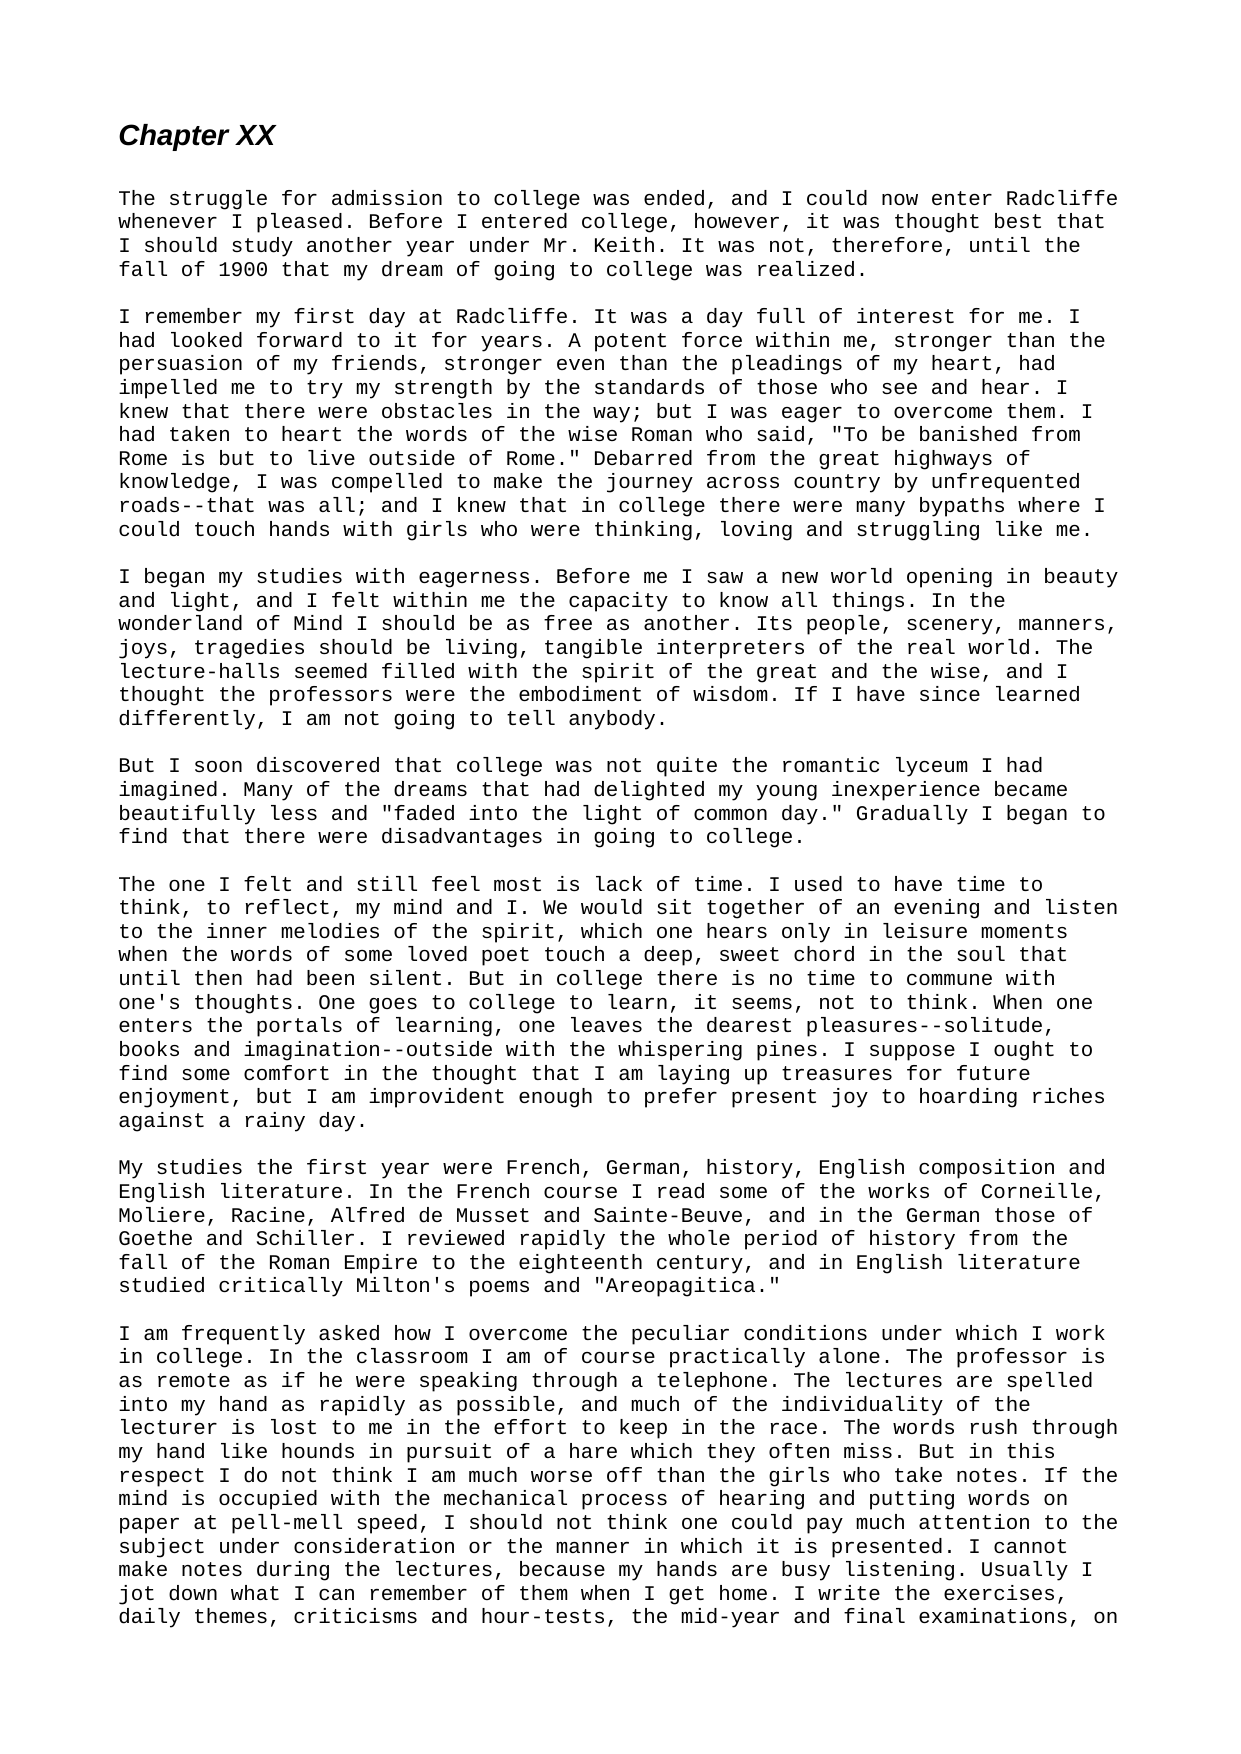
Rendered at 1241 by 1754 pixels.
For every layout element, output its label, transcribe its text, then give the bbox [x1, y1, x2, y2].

text The struggle for admission to college was ended, and I could now enter Radcliffe whenever I pleased. Before I entered college, however, it was thought best that I should study another year under Mr. Keith. It was not, therefore, until the fall of 1900 that my dream of going to college was realized. [118, 188, 1122, 282]
text The one I felt and still feel most is lack of time. I used to have time to think, to reflect, my mind and I. We would sit together of an evening and listen to the inner melodies of the spirit, which one hears only in leisure moments when the words of some loved poet touch a deep, sweet chord in the soul that until then had been silent. But in college there is no time to commune with one's thoughts. One goes to college to learn, it seems, not to think. When one enters the portals of learning, one leaves the dearest pleasures--solitude, books and imagination--outside with the whispering pines. I suppose I ought to find some comfort in the thought that I am laying up treasures for future enjoyment, but I am improvident enough to prefer present joy to hoarding riches against a rainy day. [118, 873, 1122, 1134]
text My studies the first year were French, German, history, English composition and English literature. In the French course I read some of the works of Corneille, Moliere, Racine, Alfred de Musset and Sainte-Beuve, and in the German those of Goethe and Schiller. I reviewed rapidly the whole period of history from the fall of the Roman Empire to the eighteenth century, and in English literature studied critically Milton's poems and "Areopagitica." [118, 1157, 1122, 1299]
text I began my studies with eagerness. Before me I saw a new world opening in beauty and light, and I felt within me the capacity to know all things. In the wonderland of Mind I should be as free as another. Its people, scenery, manners, joys, tragedies should be living, tangible interpreters of the real world. The lecture-halls seemed filled with the spirit of the great and the wise, and I thought the professors were the embodiment of wisdom. If I have since learned differently, I am not going to tell anybody. [118, 566, 1122, 732]
text I am frequently asked how I overcome the peculiar conditions under which I work in college. In the classroom I am of course practically alone. The professor is as remote as if he were speaking through a telephone. The lectures are spelled into my hand as rapidly as possible, and much of the individuality of the lecturer is lost to me in the effort to keep in the race. The words rush through my hand like hounds in pursuit of a hare which they often miss. But in this respect I do not think I am much worse off than the girls who take notes. If the mind is occupied with the mechanical process of hearing and putting words on paper at pell-mell speed, I should not think one could pay much attention to the subject under consideration or the manner in which it is presented. I cannot make notes during the lectures, because my hands are busy listening. Usually I jot down what I can remember of them when I get home. I write the exercises, daily themes, criticisms and hour-tests, the mid-year and final examinations, on [118, 1323, 1122, 1630]
text But I soon discovered that college was not quite the romantic lyceum I had imagined. Many of the dreams that had delighted my young inexperience became beautifully less and "faded into the light of common day." Gradually I began to find that there were disadvantages in going to college. [118, 755, 1122, 850]
subtitle Chapter XX [118, 118, 1122, 152]
text I remember my first day at Radcliffe. It was a day full of interest for me. I had looked forward to it for years. A potent force within me, stronger than the persuasion of my friends, stronger even than the pleadings of my heart, had impelled me to try my strength by the standards of those who see and hear. I knew that there were obstacles in the way; but I was eager to overcome them. I had taken to heart the words of the wise Roman who said, "To be banished from Rome is but to live outside of Rome." Debarred from the great highways of knowledge, I was compelled to make the journey across country by unfrequented roads--that was all; and I knew that in college there were many bypaths where I could touch hands with girls who were thinking, loving and struggling like me. [118, 306, 1122, 542]
